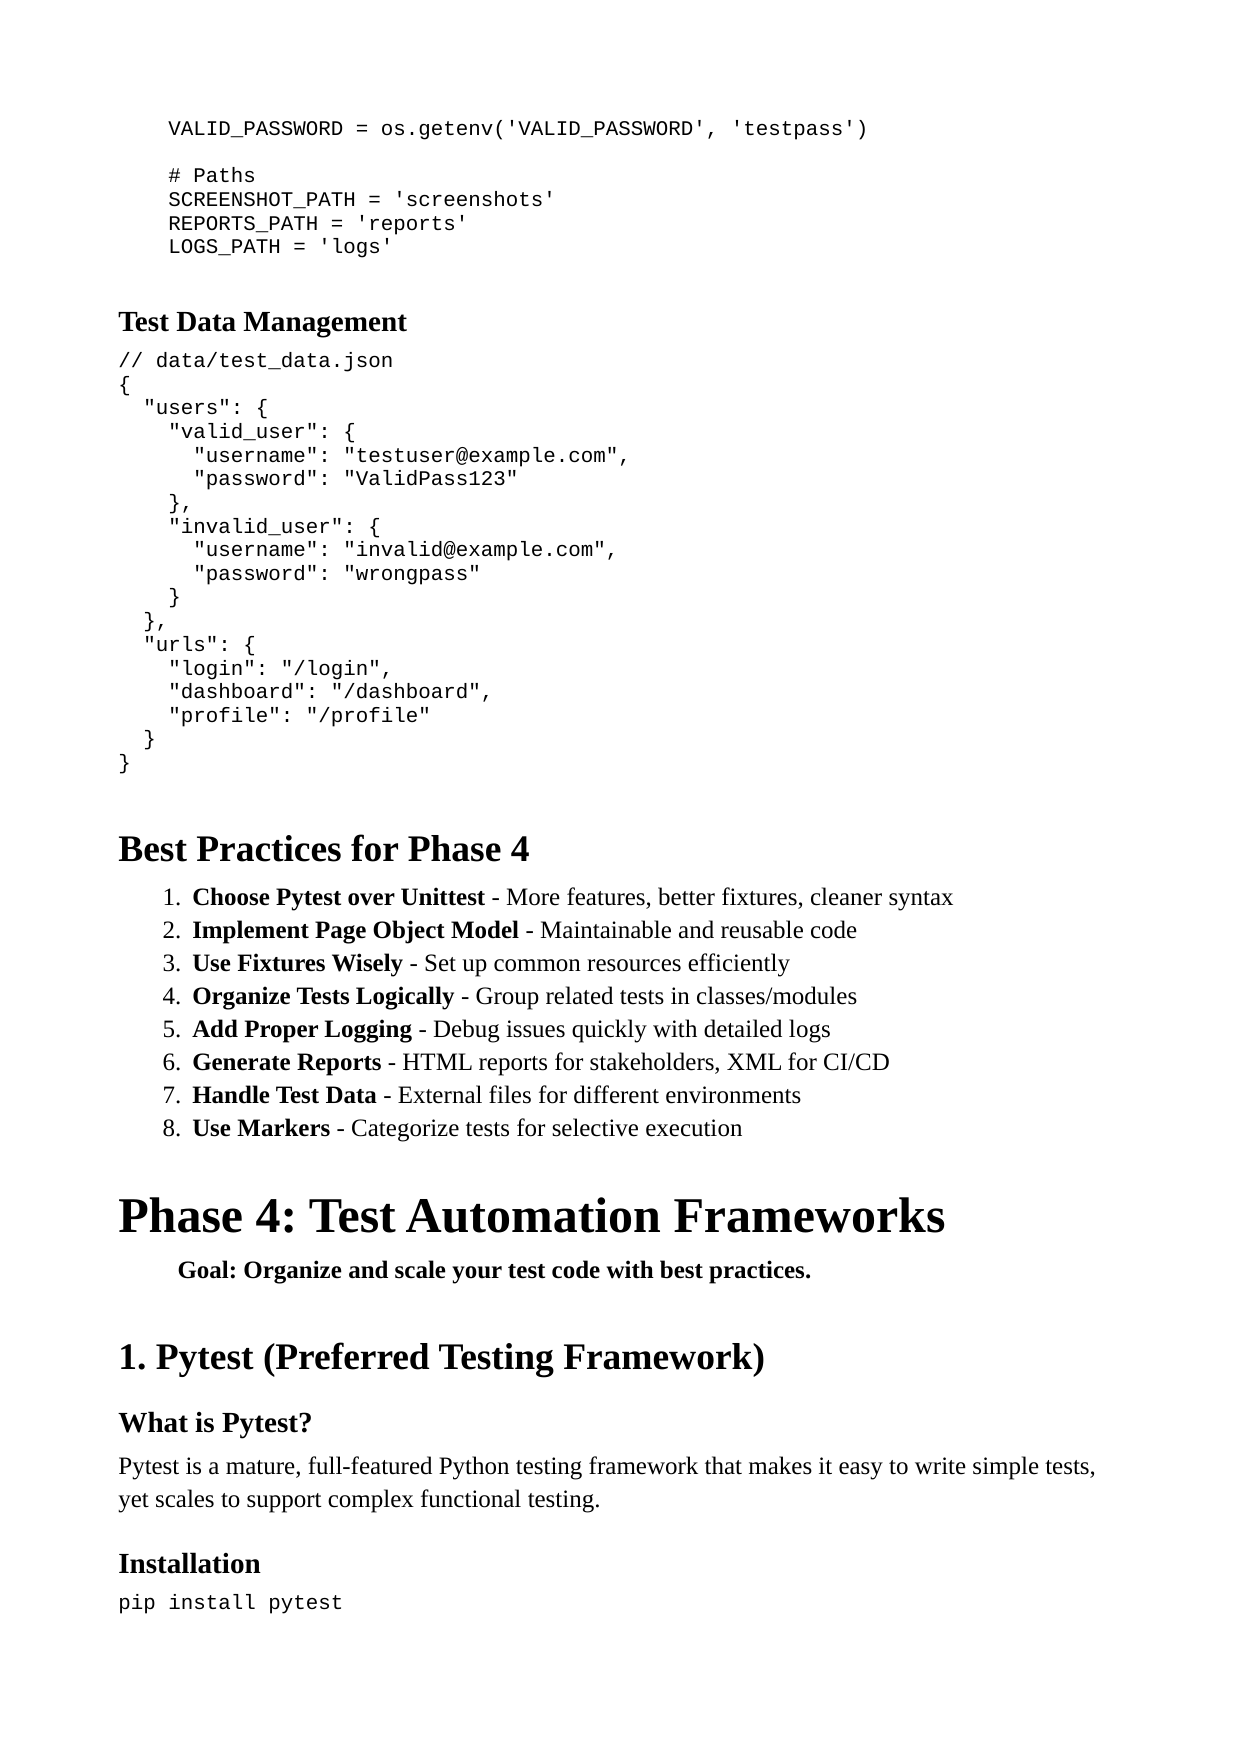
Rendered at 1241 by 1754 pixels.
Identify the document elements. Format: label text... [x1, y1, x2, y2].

text // data/test_data.json [118, 350, 1122, 374]
list Use Fixtures Wisely - Set up common resources efficiently [162, 948, 1122, 976]
list Use Markers - Categorize tests for selective execution [162, 1113, 1122, 1142]
text "invalid_user": { [118, 516, 1122, 539]
text Pytest is a mature, full-featured Python testing framework that makes it easy to write simple tests, yet scales to support complex functional testing. [118, 1451, 1122, 1512]
list Add Proper Logging - Debug issues quickly with detailed logs [162, 1014, 1122, 1042]
text { [118, 374, 1122, 397]
text "password": "wrongpass" [118, 563, 1122, 587]
subtitle What is Pytest? [118, 1405, 1122, 1438]
text "login": "/login", [118, 657, 1122, 681]
text "password": "ValidPass123" [118, 468, 1122, 492]
text } [118, 752, 1122, 776]
text } [118, 587, 1122, 610]
text pip install pytest [118, 1592, 1122, 1616]
text SCREENSHOT_PATH = 'screenshots' [118, 189, 1122, 213]
text "username": "invalid@example.com", [118, 539, 1122, 563]
text "users": { [118, 397, 1122, 421]
text "profile": "/profile" [118, 705, 1122, 728]
subtitle Best Practices for Phase 4 [118, 826, 1122, 869]
text }, [118, 610, 1122, 634]
text Goal: Organize and scale your test code with best practices. [177, 1255, 1063, 1284]
list Choose Pytest over Unittest - More features, better fixtures, cleaner syntax [162, 882, 1122, 910]
text "urls": { [118, 634, 1122, 657]
list Handle Test Data - External files for different environments [162, 1080, 1122, 1108]
subtitle 1. Pytest (Preferred Testing Framework) [118, 1334, 1122, 1378]
subtitle Test Data Management [118, 304, 1122, 338]
text # Paths [118, 165, 1122, 189]
list Generate Reports - HTML reports for stakeholders, XML for CI/CD [162, 1047, 1122, 1076]
text } [118, 728, 1122, 752]
subtitle Phase 4: Test Automation Frameworks [118, 1185, 1122, 1243]
text }, [118, 492, 1122, 516]
list Implement Page Object Model - Maintainable and reusable code [162, 915, 1122, 943]
list Organize Tests Logically - Group related tests in classes/modules [162, 981, 1122, 1009]
text LOGS_PATH = 'logs' [118, 236, 1122, 260]
subtitle Installation [118, 1546, 1122, 1579]
text "username": "testuser@example.com", [118, 445, 1122, 468]
text "valid_user": { [118, 421, 1122, 445]
text VALID_PASSWORD = os.getenv('VALID_PASSWORD', 'testpass') [118, 118, 1122, 142]
text REPORTS_PATH = 'reports' [118, 213, 1122, 236]
text "dashboard": "/dashboard", [118, 681, 1122, 705]
